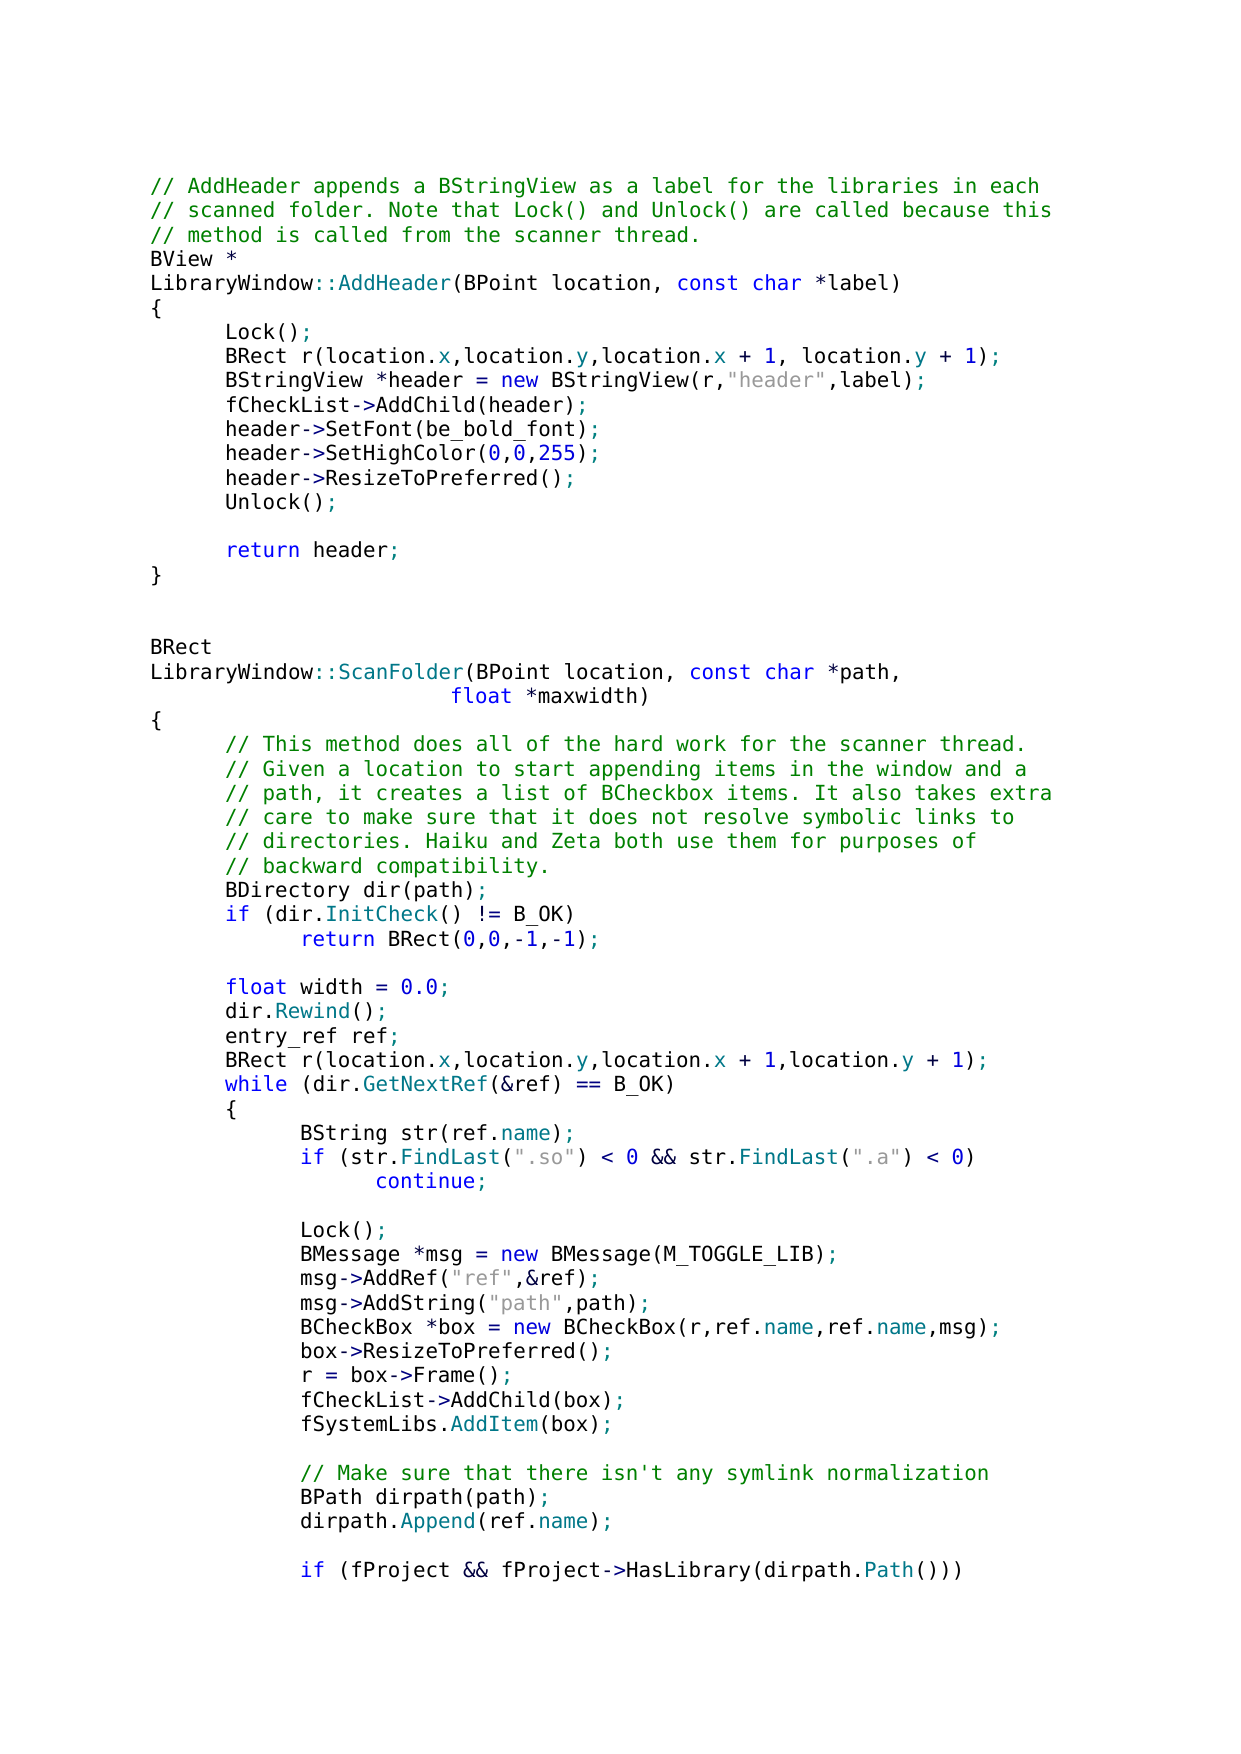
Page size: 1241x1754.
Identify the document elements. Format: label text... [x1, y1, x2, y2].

text BRect [150, 635, 1090, 660]
text msg->AddRef("ref",&ref); [150, 1266, 1090, 1291]
text // backward compatibility. [150, 854, 1090, 878]
text header->SetFont(be_bold_font); [150, 417, 1090, 441]
text fCheckList->AddChild(header); [150, 393, 1090, 417]
text if (dir.InitCheck() != B_OK) [150, 902, 1090, 927]
text Unlock(); [150, 490, 1090, 514]
text // This method does all of the hard work for the scanner thread. [150, 732, 1090, 757]
text BMessage *msg = new BMessage(M_TOGGLE_LIB); [150, 1242, 1090, 1266]
text float width = 0.0; [150, 975, 1090, 999]
text continue; [150, 1169, 1090, 1194]
text // care to make sure that it does not resolve symbolic links to [150, 805, 1090, 829]
text } [150, 563, 1090, 587]
text // Given a location to start appending items in the window and a [150, 757, 1090, 781]
text box->ResizeToPreferred(); [150, 1339, 1090, 1363]
text Lock(); [150, 320, 1090, 344]
text dir.Rewind(); [150, 999, 1090, 1024]
text BString str(ref.name); [150, 1121, 1090, 1145]
text // Make sure that there isn't any symlink normalization [150, 1461, 1090, 1485]
text { [150, 1097, 1090, 1121]
text float *maxwidth) [150, 684, 1090, 708]
text // path, it creates a list of BCheckbox items. It also takes extra [150, 781, 1090, 805]
text BPath dirpath(path); [150, 1485, 1090, 1509]
text BRect r(location.x,location.y,location.x + 1, location.y + 1); [150, 344, 1090, 368]
text header->ResizeToPreferred(); [150, 466, 1090, 490]
text LibraryWindow::ScanFolder(BPoint location, const char *path, [150, 660, 1090, 684]
text // directories. Haiku and Zeta both use them for purposes of [150, 829, 1090, 854]
text return header; [150, 538, 1090, 563]
text dirpath.Append(ref.name); [150, 1509, 1090, 1533]
text { [150, 296, 1090, 320]
text // method is called from the scanner thread. [150, 223, 1090, 247]
text fSystemLibs.AddItem(box); [150, 1412, 1090, 1436]
text // AddHeader appends a BStringView as a label for the libraries in each [150, 174, 1090, 198]
text BDirectory dir(path); [150, 878, 1090, 902]
text { [150, 708, 1090, 732]
text if (str.FindLast(".so") < 0 && str.FindLast(".a") < 0) [150, 1145, 1090, 1169]
text msg->AddString("path",path); [150, 1291, 1090, 1315]
text BStringView *header = new BStringView(r,"header",label); [150, 368, 1090, 393]
text LibraryWindow::AddHeader(BPoint location, const char *label) [150, 271, 1090, 296]
text entry_ref ref; [150, 1024, 1090, 1048]
text Lock(); [150, 1218, 1090, 1242]
text BRect r(location.x,location.y,location.x + 1,location.y + 1); [150, 1048, 1090, 1072]
text fCheckList->AddChild(box); [150, 1388, 1090, 1412]
text header->SetHighColor(0,0,255); [150, 441, 1090, 466]
text r = box->Frame(); [150, 1363, 1090, 1388]
text // scanned folder. Note that Lock() and Unlock() are called because this [150, 198, 1090, 223]
text if (fProject && fProject->HasLibrary(dirpath.Path())) [150, 1558, 1090, 1582]
text BCheckBox *box = new BCheckBox(r,ref.name,ref.name,msg); [150, 1315, 1090, 1339]
text while (dir.GetNextRef(&ref) == B_OK) [150, 1072, 1090, 1097]
text BView * [150, 247, 1090, 271]
text return BRect(0,0,-1,-1); [150, 927, 1090, 951]
